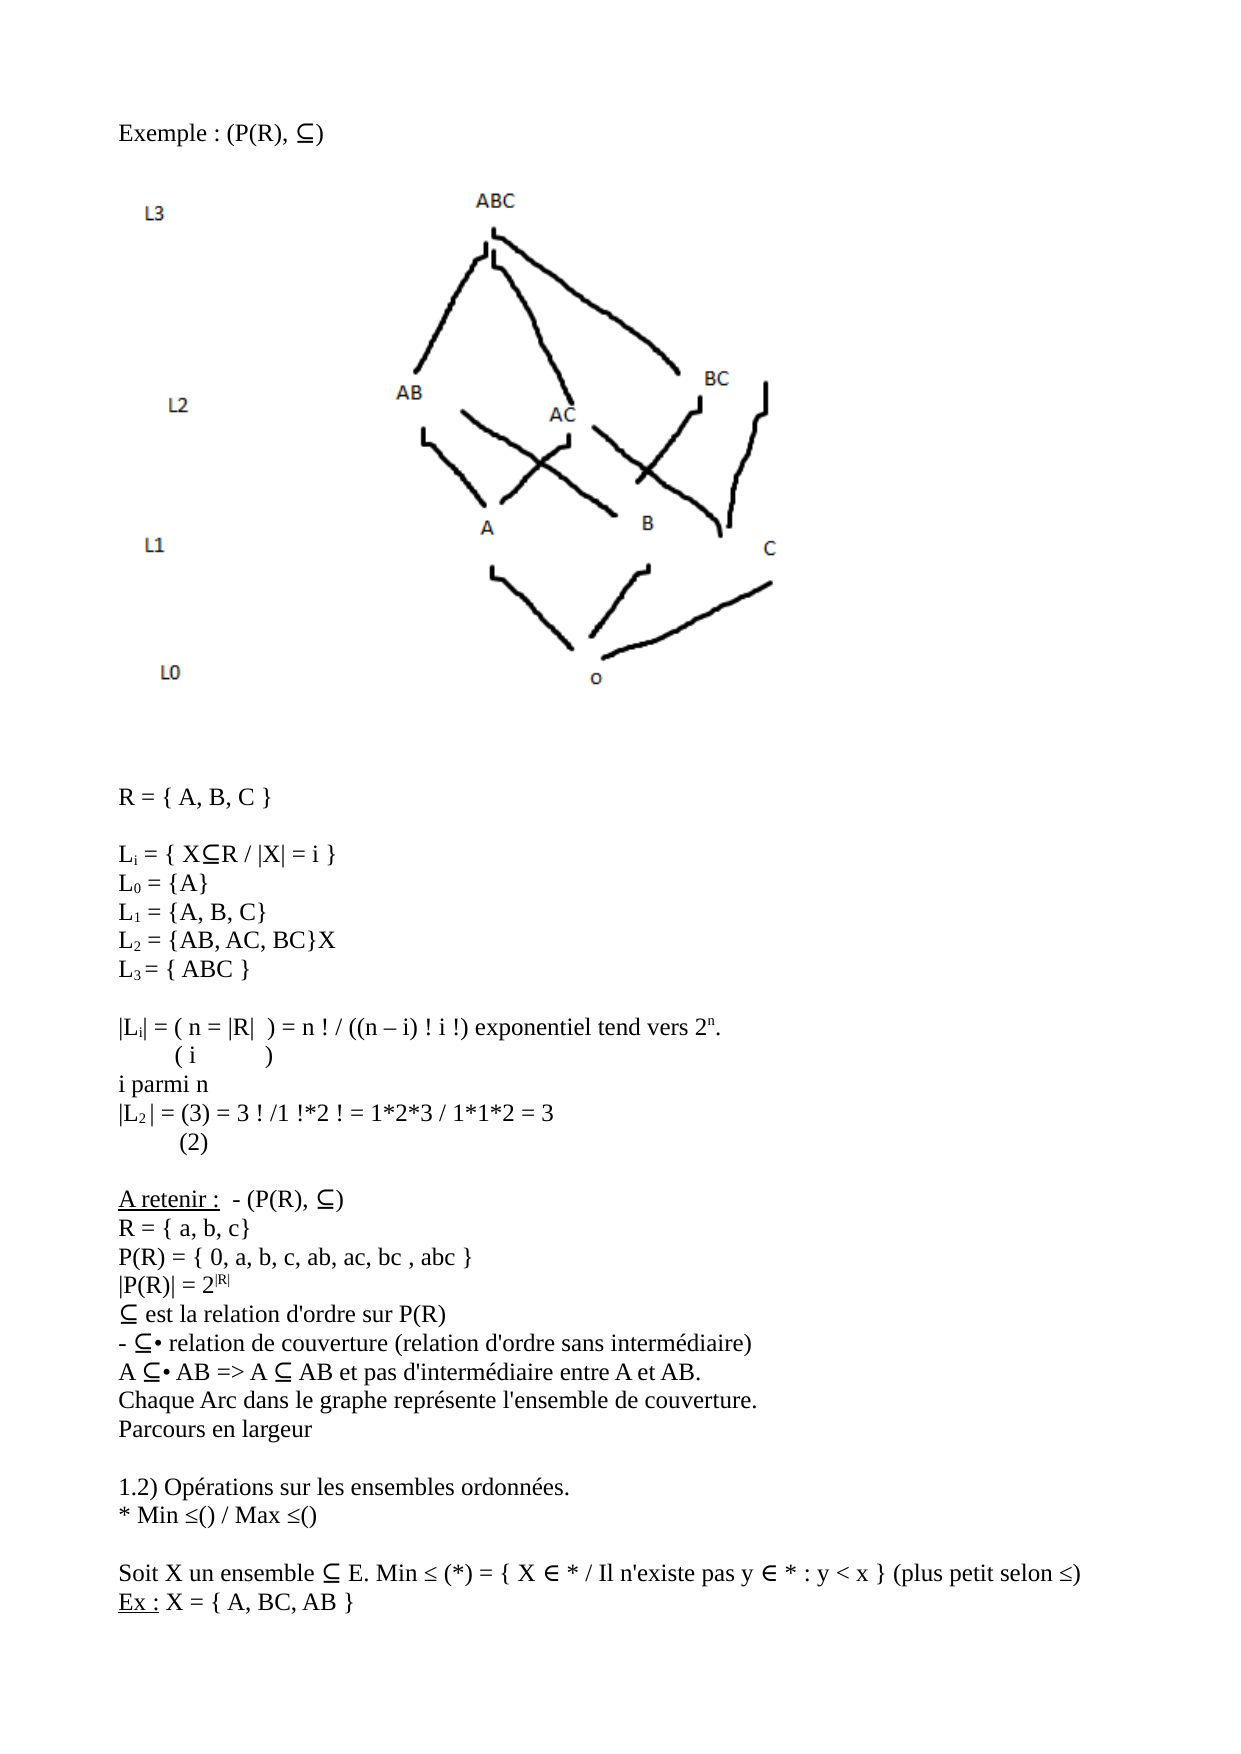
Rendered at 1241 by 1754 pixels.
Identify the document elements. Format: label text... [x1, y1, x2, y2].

text R = { a, b, c} [118, 1213, 1122, 1242]
text - ⊆• relation de couverture (relation d'ordre sans intermédiaire) [118, 1328, 1122, 1357]
text Soit X un ensemble ⊆ E. Min ≤ (*) = { X ∈ * / Il n'existe pas y ∈ * : y < x } (plus petit selon ≤) [118, 1558, 1122, 1587]
text L3 = { ABC } [118, 954, 1122, 983]
text |L2 | = (3) = 3 ! /1 !*2 ! = 1*2*3 / 1*1*2 = 3 [118, 1098, 1122, 1127]
text A ⊆• AB => A ⊆ AB et pas d'intermédiaire entre A et AB. [118, 1357, 1122, 1386]
text |P(R)| = 2|R| [118, 1271, 1122, 1299]
text A retenir : - (P(R), ⊆) [118, 1184, 1122, 1213]
text Li = { X⊆R / |X| = i } [118, 839, 1122, 868]
text L0 = {A} [118, 868, 1122, 897]
text * Min ≤() / Max ≤() [118, 1501, 1122, 1529]
text Exemple : (P(R), ⊆) [118, 118, 1122, 147]
text R = { A, B, C } [118, 782, 1122, 811]
text |Li| = ( n = |R| ) = n ! / ((n – i) ! i !) exponentiel tend vers 2n. [118, 1012, 1122, 1041]
text ⊆ est la relation d'ordre sur P(R) [118, 1299, 1122, 1328]
text ( i ) [118, 1041, 1122, 1069]
text i parmi n [118, 1069, 1122, 1098]
text Chaque Arc dans le graphe représente l'ensemble de couverture. [118, 1386, 1122, 1414]
text L2 = {AB, AC, BC}X [118, 926, 1122, 954]
text Ex : X = { A, BC, AB } [118, 1587, 1122, 1616]
text (2) [118, 1127, 1122, 1156]
text 1.2) Opérations sur les ensembles ordonnées. [118, 1472, 1122, 1501]
text L1 = {A, B, C} [118, 897, 1122, 926]
text P(R) = { 0, a, b, c, ab, ac, bc , abc } [118, 1242, 1122, 1271]
text Parcours en largeur [118, 1414, 1122, 1443]
